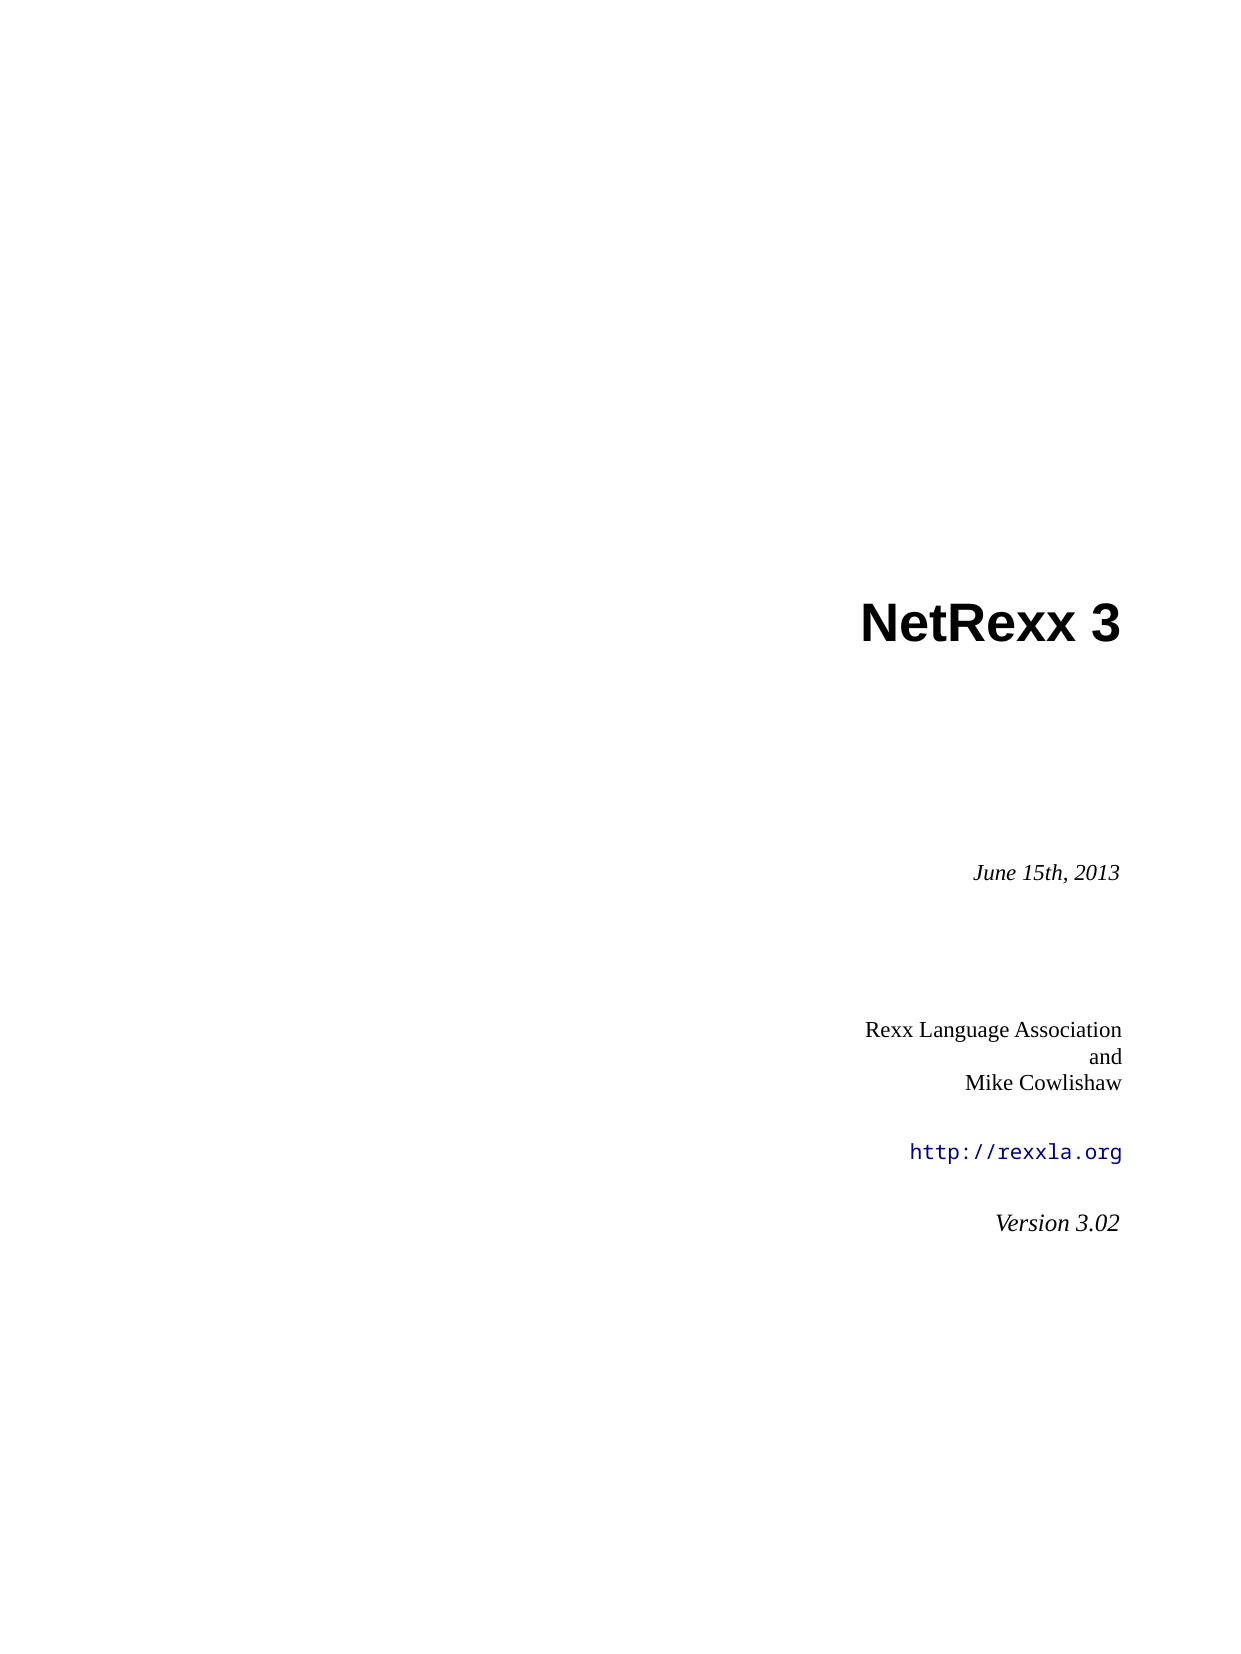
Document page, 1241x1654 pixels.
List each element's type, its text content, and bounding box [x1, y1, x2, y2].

text Version 3.02 [177, 1208, 1122, 1237]
text June 15th, 2013 [177, 859, 1122, 886]
title NetRexx 3 [295, 591, 1122, 653]
text http://rexxla.org [177, 1137, 1122, 1166]
text Rexx Language Association and Mike Cowlishaw [177, 1016, 1122, 1096]
